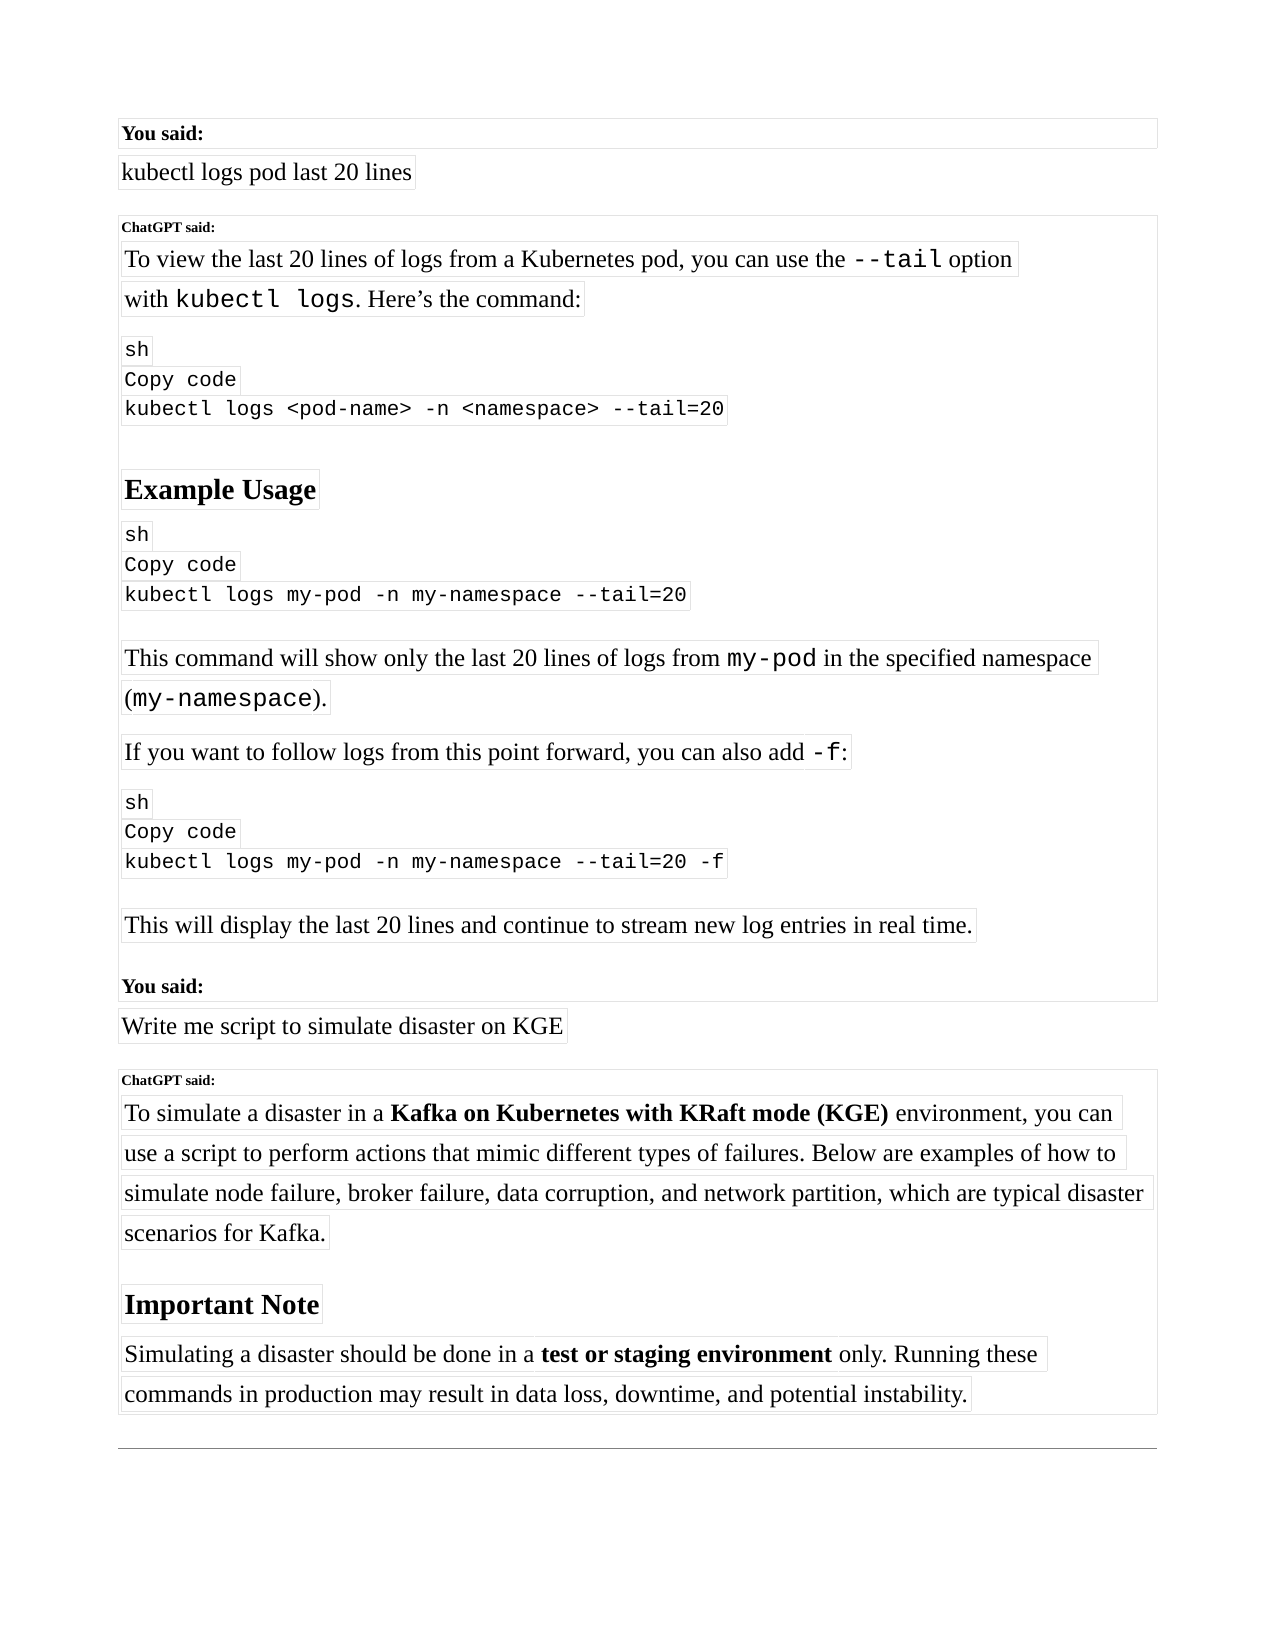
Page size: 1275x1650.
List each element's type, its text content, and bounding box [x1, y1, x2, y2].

subtitle ChatGPT said: [119, 216, 1157, 235]
text This command will show only the last 20 lines of logs from my-pod in the specified namespace (my-namespace). [119, 637, 1157, 714]
subtitle ChatGPT said: [119, 1070, 1157, 1088]
text This will display the last 20 lines and continue to stream new log entries in real time. [119, 904, 1157, 942]
text kubectl logs my-pod -n my-namespace --tail=20 -f [241, 845, 1157, 878]
text Copy code [153, 363, 1157, 392]
text Copy code [153, 816, 1157, 845]
subtitle Example Usage [119, 466, 1157, 509]
text To view the last 20 lines of logs from a Kubernetes pod, you can use the --tail option with kubectl logs. Here’s the command: [119, 238, 1157, 316]
text sh [119, 518, 1157, 548]
text sh [119, 333, 1157, 363]
text kubectl logs my-pod -n my-namespace --tail=20 [241, 577, 1157, 610]
text To simulate a disaster in a Kafka on Kubernetes with KRaft mode (KGE) environment, you can use a script to perform actions that mimic different types of failures. Below are examples of how to simulate node failure, broker failure, data corruption, and network partition, which are typical disaster scenarios for Kafka. [119, 1092, 1157, 1249]
text [416, 154, 1157, 189]
text sh [119, 786, 1157, 816]
text kubectl logs <pod-name> -n <namespace> --tail=20 [241, 392, 1157, 425]
text kubectl logs my-pod -n my-namespace --tail=20 [122, 582, 690, 610]
text kubectl logs <pod-name> -n <namespace> --tail=20 [122, 396, 727, 425]
text Copy code [122, 552, 240, 577]
text [568, 1008, 1157, 1043]
text If you want to follow logs from this point forward, you can also add -f: [119, 731, 1157, 769]
text Copy code [153, 548, 1157, 577]
text Write me script to simulate disaster on KGE [119, 1009, 567, 1043]
text kubectl logs pod last 20 lines [119, 156, 415, 189]
text kubectl logs my-pod -n my-namespace --tail=20 -f [122, 849, 727, 878]
subtitle You said: [119, 971, 1157, 1001]
subtitle Important Note [119, 1281, 1157, 1323]
text Copy code [122, 820, 240, 845]
subtitle You said: [119, 119, 1157, 148]
text Copy code [122, 367, 240, 392]
text Simulating a disaster should be done in a test or staging environment only. Running these commands in production may result in data loss, downtime, and potential instability. [119, 1333, 1157, 1414]
